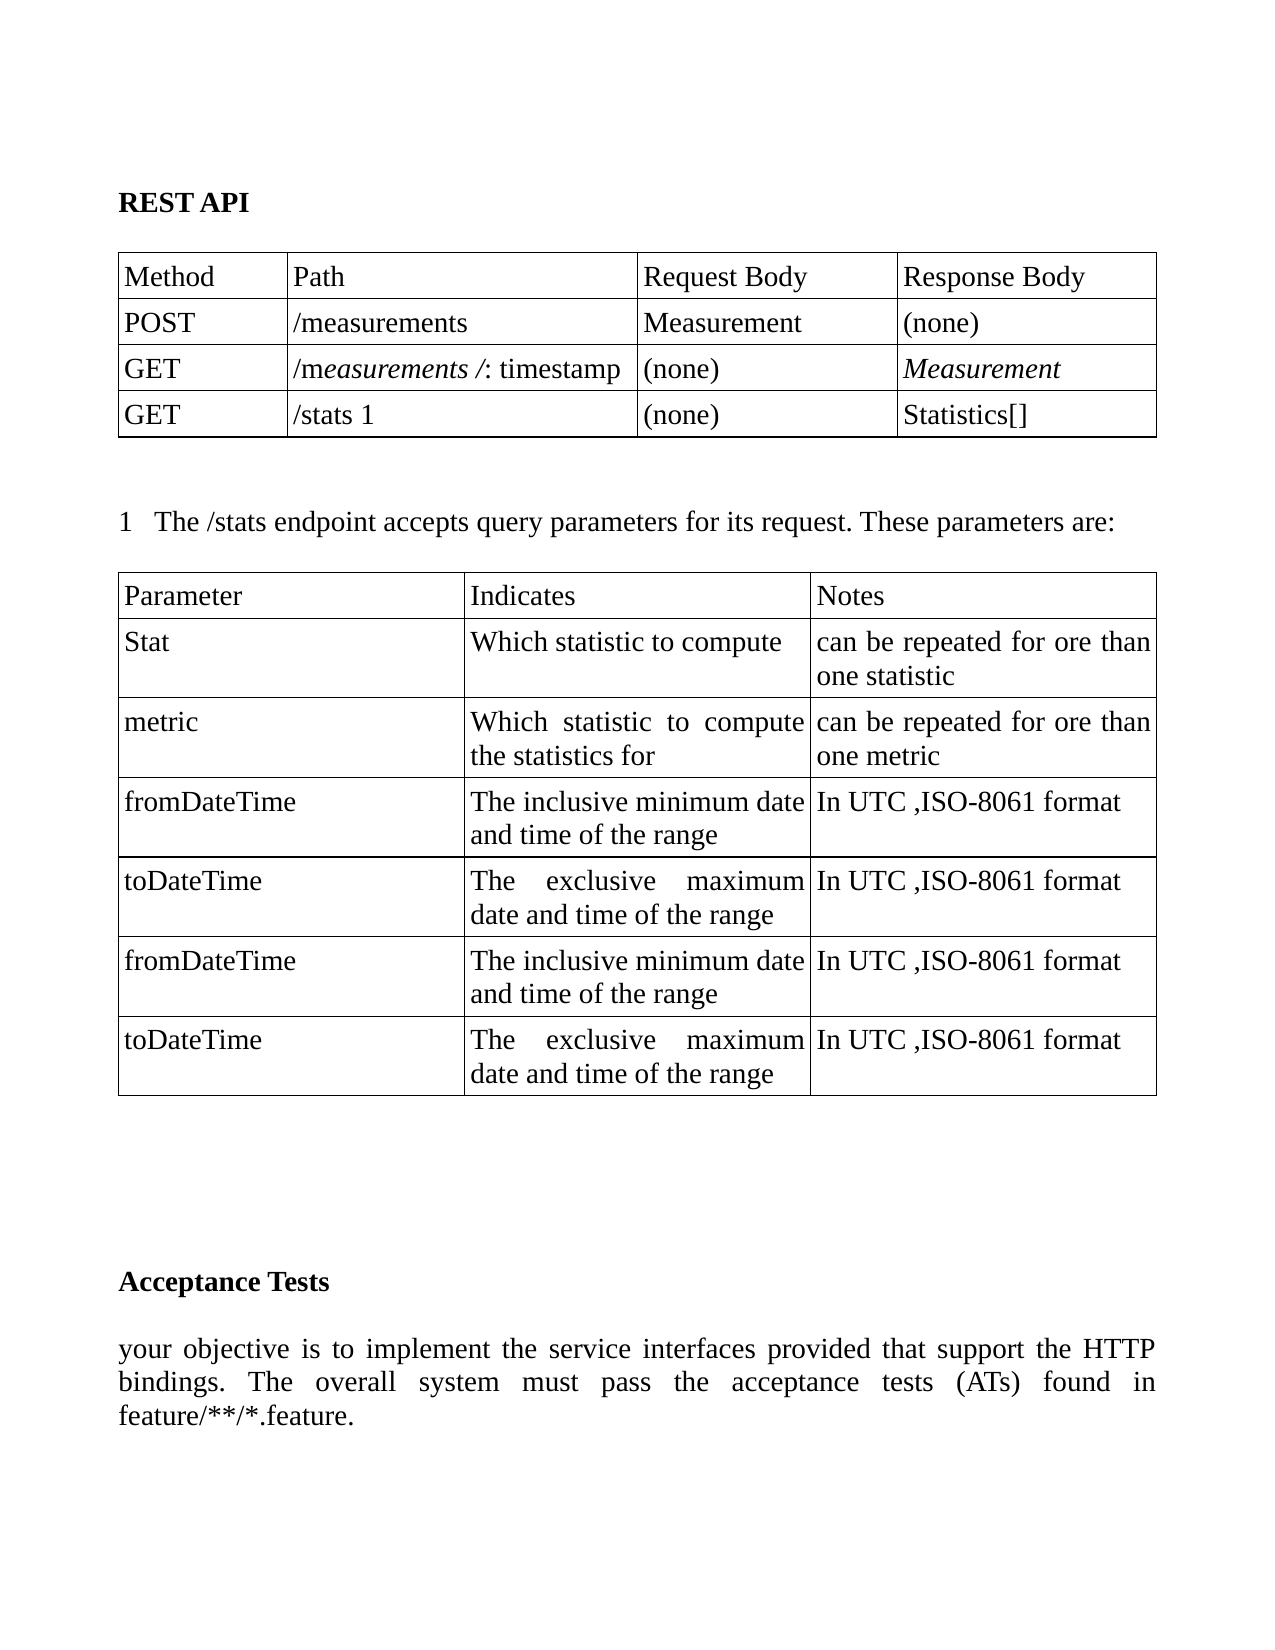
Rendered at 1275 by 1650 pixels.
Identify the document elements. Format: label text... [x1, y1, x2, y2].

table_cell /stats 1 [288, 391, 637, 436]
table_cell Stat [119, 619, 464, 697]
table_cell (none) [898, 299, 1156, 344]
table_cell can be repeated for ore than one metric [811, 698, 1156, 777]
table_cell GET [119, 345, 287, 390]
table_cell In UTC ,ISO-8061 format [811, 937, 1156, 1016]
table_cell fromDateTime [119, 778, 464, 856]
table_cell Which statistic to compute the statistics for [465, 698, 810, 777]
table_cell GET [119, 391, 287, 436]
table_cell POST [119, 299, 287, 344]
table_cell Which statistic to compute [465, 619, 810, 697]
table_cell In UTC ,ISO-8061 format [811, 778, 1156, 856]
text 1 The /stats endpoint accepts query parameters for its request. These parameters are: [118, 504, 1157, 538]
table_header Path [288, 253, 637, 298]
table_cell The exclusive maximum date and time of the range [465, 858, 810, 936]
table_cell toDateTime [119, 858, 464, 936]
table_cell Measurement [898, 345, 1156, 390]
table_cell toDateTime [119, 1017, 464, 1095]
table_header Request Body [638, 253, 897, 298]
table_cell The inclusive minimum date and time of the range [465, 778, 810, 856]
text REST API [118, 185, 1157, 219]
table_header Method [119, 253, 287, 298]
table_cell The exclusive maximum date and time of the range [465, 1017, 810, 1095]
table_cell /measurements /: timestamp [288, 345, 637, 390]
text your objective is to implement the service interfaces provided that support the HTTP bindings. The overall system must pass the acceptance tests (ATs) found in feature/**/*.feature. [118, 1331, 1157, 1432]
table_cell metric [119, 698, 464, 777]
table_cell /measurements [288, 299, 637, 344]
table_header Notes [811, 573, 1156, 618]
table_cell The inclusive minimum date and time of the range [465, 937, 810, 1016]
table_header Response Body [898, 253, 1156, 298]
text Acceptance Tests [118, 1264, 1157, 1297]
table_header Parameter [119, 573, 464, 618]
table_cell In UTC ,ISO-8061 format [811, 1017, 1156, 1095]
table_header Indicates [465, 573, 810, 618]
table_cell (none) [638, 391, 897, 436]
table_cell fromDateTime [119, 937, 464, 1016]
table_cell Statistics[] [898, 391, 1156, 436]
table_cell (none) [638, 345, 897, 390]
table_cell Measurement [638, 299, 897, 344]
table_cell In UTC ,ISO-8061 format [811, 858, 1156, 936]
table_cell can be repeated for ore than one statistic [811, 619, 1156, 697]
